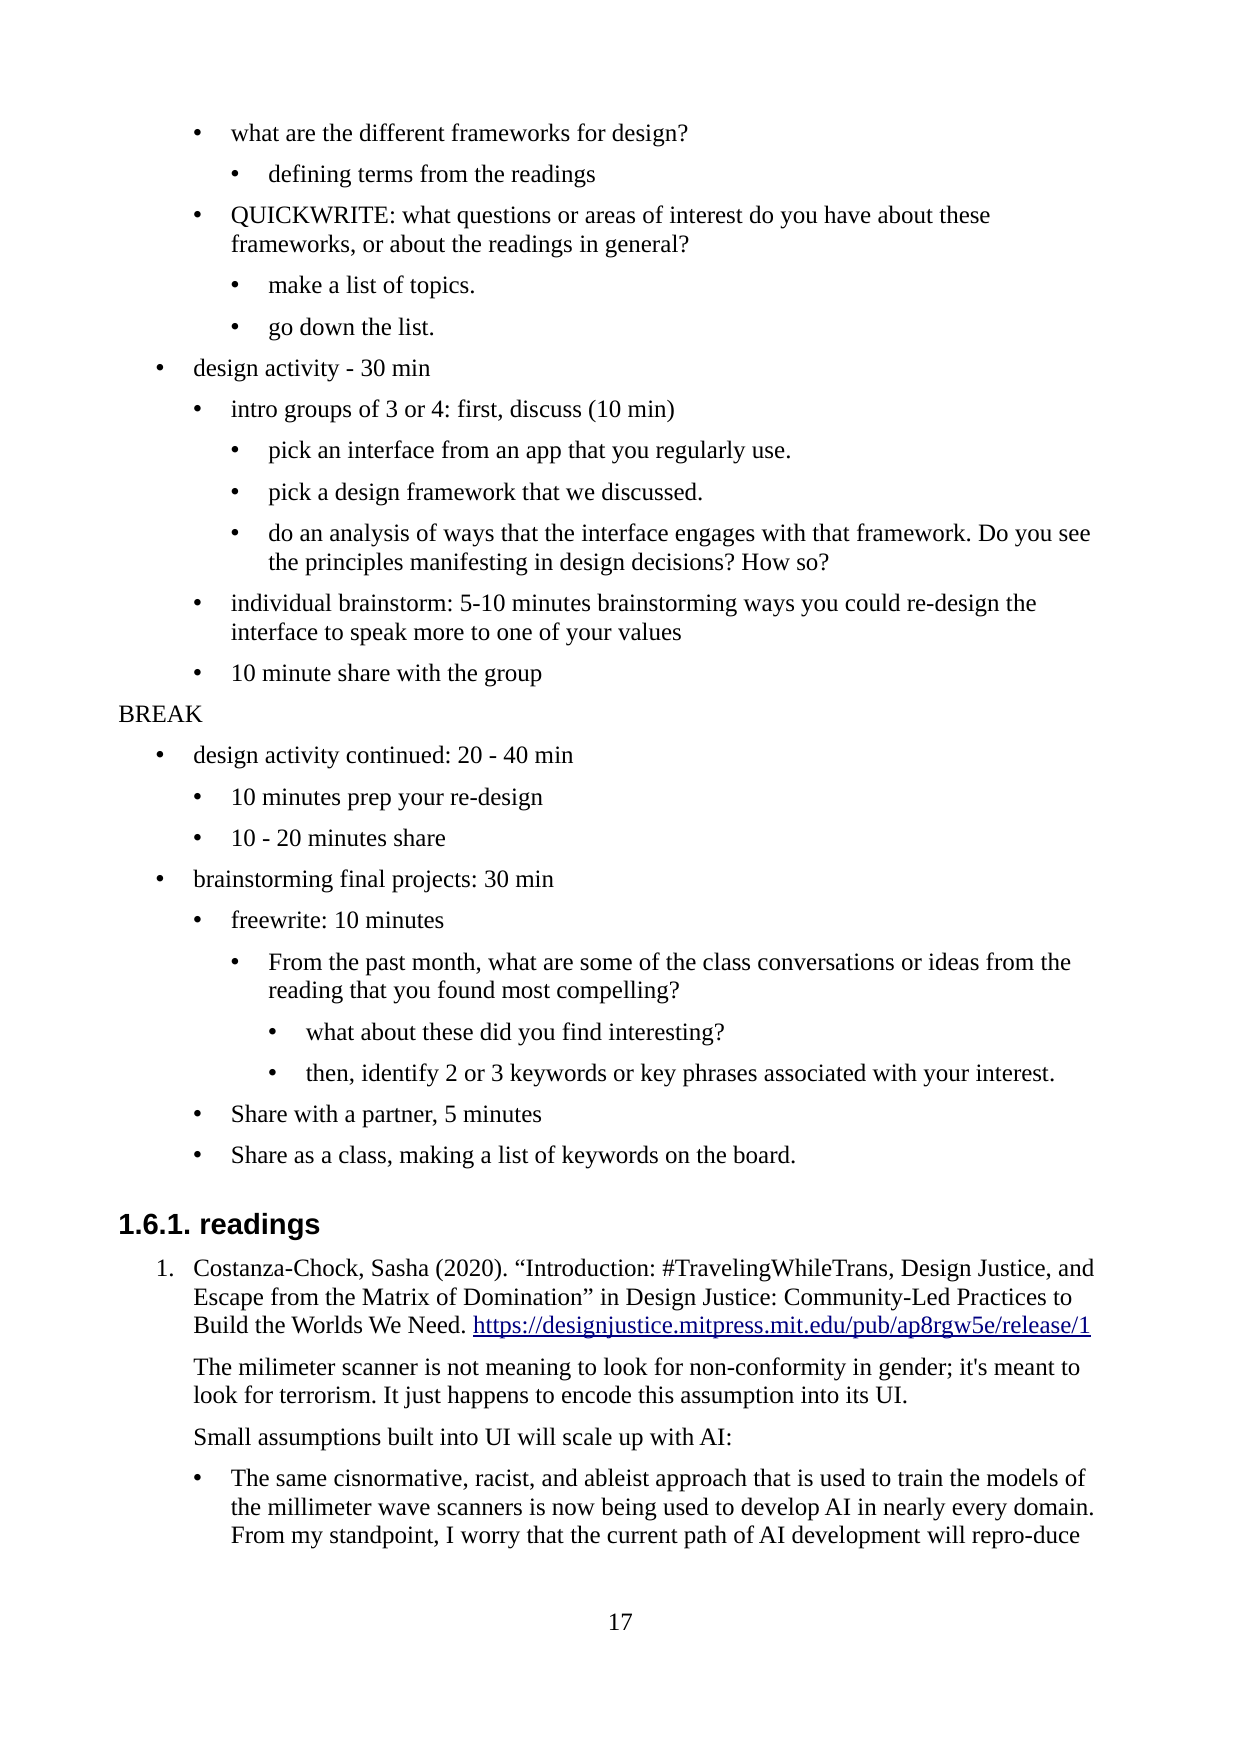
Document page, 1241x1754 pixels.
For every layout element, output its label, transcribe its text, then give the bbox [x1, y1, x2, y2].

list Small assumptions built into UI will scale up with AI: [156, 1422, 1122, 1450]
list then, identify 2 or 3 keywords or key phrases associated with your interest. [268, 1058, 1122, 1087]
list pick an interface from an app that you regularly use. [231, 436, 1122, 464]
list do an analysis of ways that the interface engages with that framework. Do you see the principles manifesting in design decisions? How so? [231, 518, 1122, 576]
list Share as a class, making a list of keywords on the board. [193, 1141, 1122, 1169]
list 10 - 20 minutes share [193, 823, 1122, 852]
list Costanza-Chock, Sasha (2020). “Introduction: #TravelingWhileTrans, Design Justice, and Escape from the Matrix of Domination” in Design Justice: Community-Led Practices to Build the Worlds We Need. https://designjustice.mitpress.mit.edu/pub/ap8rgw5e/release/1 [156, 1253, 1122, 1339]
list The milimeter scanner is not meaning to look for non-conformity in gender; it's meant to look for terrorism. It just happens to encode this assumption into its UI. [156, 1352, 1122, 1409]
list The same cisnormative, racist, and ableist approach that is used to train the models of the millimeter wave scanners is now being used to develop AI in nearly every domain. From my standpoint, I worry that the current path of AI development will repro-duce [193, 1463, 1122, 1549]
list defining terms from the readings [231, 159, 1122, 188]
list intro groups of 3 or 4: first, discuss (10 min) [193, 394, 1122, 423]
list design activity continued: 20 - 40 min [156, 741, 1122, 769]
list pick a design framework that we discussed. [231, 477, 1122, 506]
list what about these did you find interesting? [268, 1017, 1122, 1046]
list freewrite: 10 minutes [193, 906, 1122, 934]
list Share with a partner, 5 minutes [193, 1099, 1122, 1128]
list go down the list. [231, 312, 1122, 341]
list individual brainstorm: 5-10 minutes brainstorming ways you could re-design the interface to speak more to one of your values [193, 588, 1122, 646]
list From the past month, what are some of the class conversations or ideas from the reading that you found most compelling? [231, 947, 1122, 1004]
list what are the different frameworks for design? [193, 118, 1122, 147]
list design activity - 30 min [156, 353, 1122, 382]
list QUICKWRITE: what questions or areas of interest do you have about these frameworks, or about the readings in general? [193, 201, 1122, 258]
list make a list of topics. [231, 271, 1122, 299]
list 10 minutes prep your re-design [193, 782, 1122, 811]
text BREAK [118, 699, 1122, 728]
subtitle readings [118, 1207, 1122, 1240]
list brainstorming final projects: 30 min [156, 864, 1122, 893]
list 10 minute share with the group [193, 658, 1122, 687]
